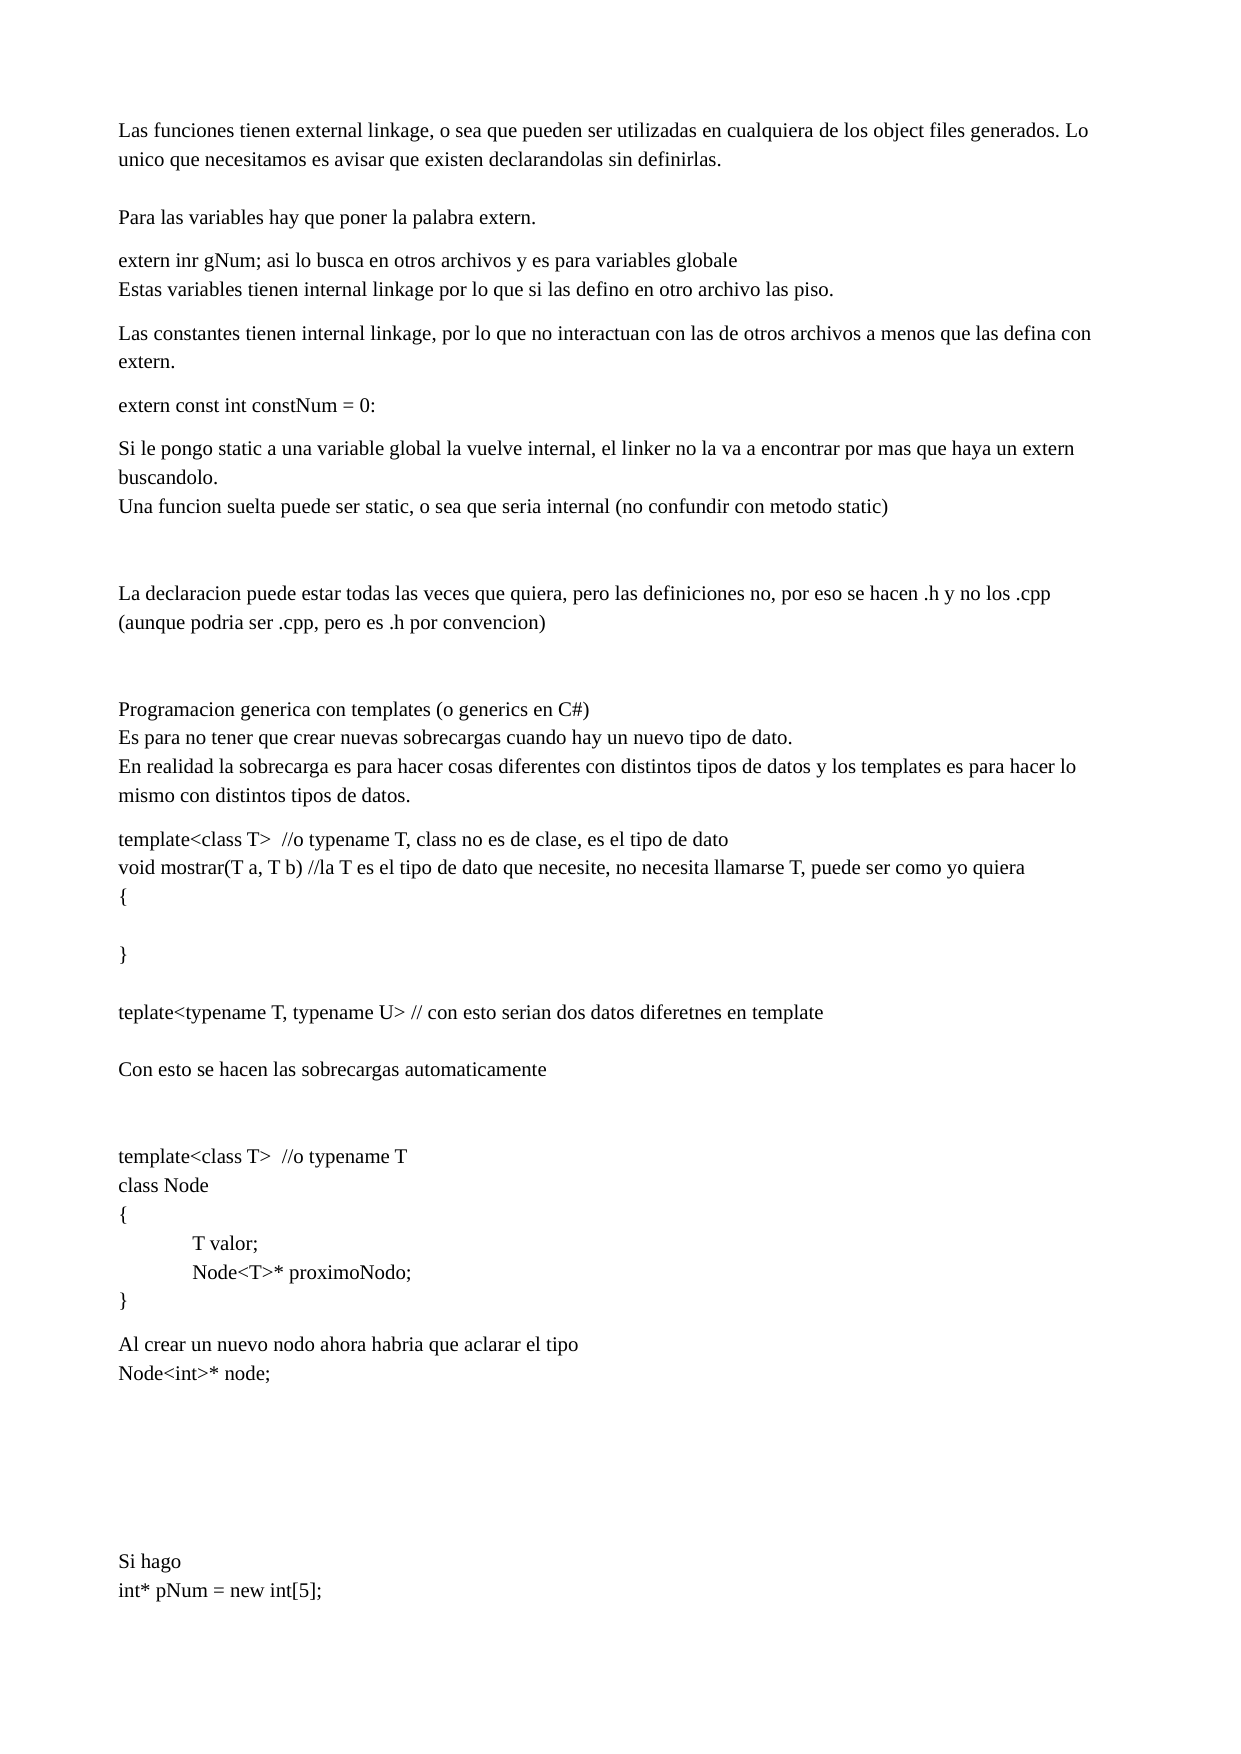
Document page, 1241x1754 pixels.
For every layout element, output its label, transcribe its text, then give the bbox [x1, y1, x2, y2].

text Las funciones tienen external linkage, o sea que pueden ser utilizadas en cualquiera de los object files generados. Lo unico que necesitamos es avisar que existen declarandolas sin definirlas. Para las variables hay que poner la palabra extern. [118, 118, 1122, 229]
text extern inr gNum; asi lo busca en otros archivos y es para variables globale Estas variables tienen internal linkage por lo que si las defino en otro archivo las piso. [118, 248, 1122, 301]
text template<class T> //o typename T, class no es de clase, es el tipo de dato void mostrar(T a, T b) //la T es el tipo de dato que necesite, no necesita llamarse T, puede ser como yo quiera { } teplate<typename T, typename U> // con esto serian dos datos diferetnes en template Con esto se hacen las sobrecargas automaticamente [118, 826, 1122, 1081]
text extern const int constNum = 0: [118, 393, 1122, 417]
text Si hago int* pNum = new int[5]; [118, 1549, 1122, 1631]
text La declaracion puede estar todas las veces que quiera, pero las definiciones no, por eso se hacen .h y no los .cpp (aunque podria ser .cpp, pero es .h por convencion) [118, 581, 1122, 634]
text Las constantes tienen internal linkage, por lo que no interactuan con las de otros archivos a menos que las defina con extern. [118, 320, 1122, 373]
text Programacion generica con templates (o generics en C#) Es para no tener que crear nuevas sobrecargas cuando hay un nuevo tipo de dato. En realidad la sobrecarga es para hacer cosas diferentes con distintos tipos de datos y los templates es para hacer lo mismo con distintos tipos de datos. [118, 696, 1122, 807]
text Al crear un nuevo nodo ahora habria que aclarar el tipo Node<int>* node; [118, 1332, 1122, 1442]
text template<class T> //o typename T class Node { T valor; Node<T>* proximoNodo; } [118, 1144, 1122, 1312]
text Si le pongo static a una variable global la vuelve internal, el linker no la va a encontrar por mas que haya un extern buscandolo. Una funcion suelta puede ser static, o sea que seria internal (no confundir con metodo static) [118, 436, 1122, 518]
